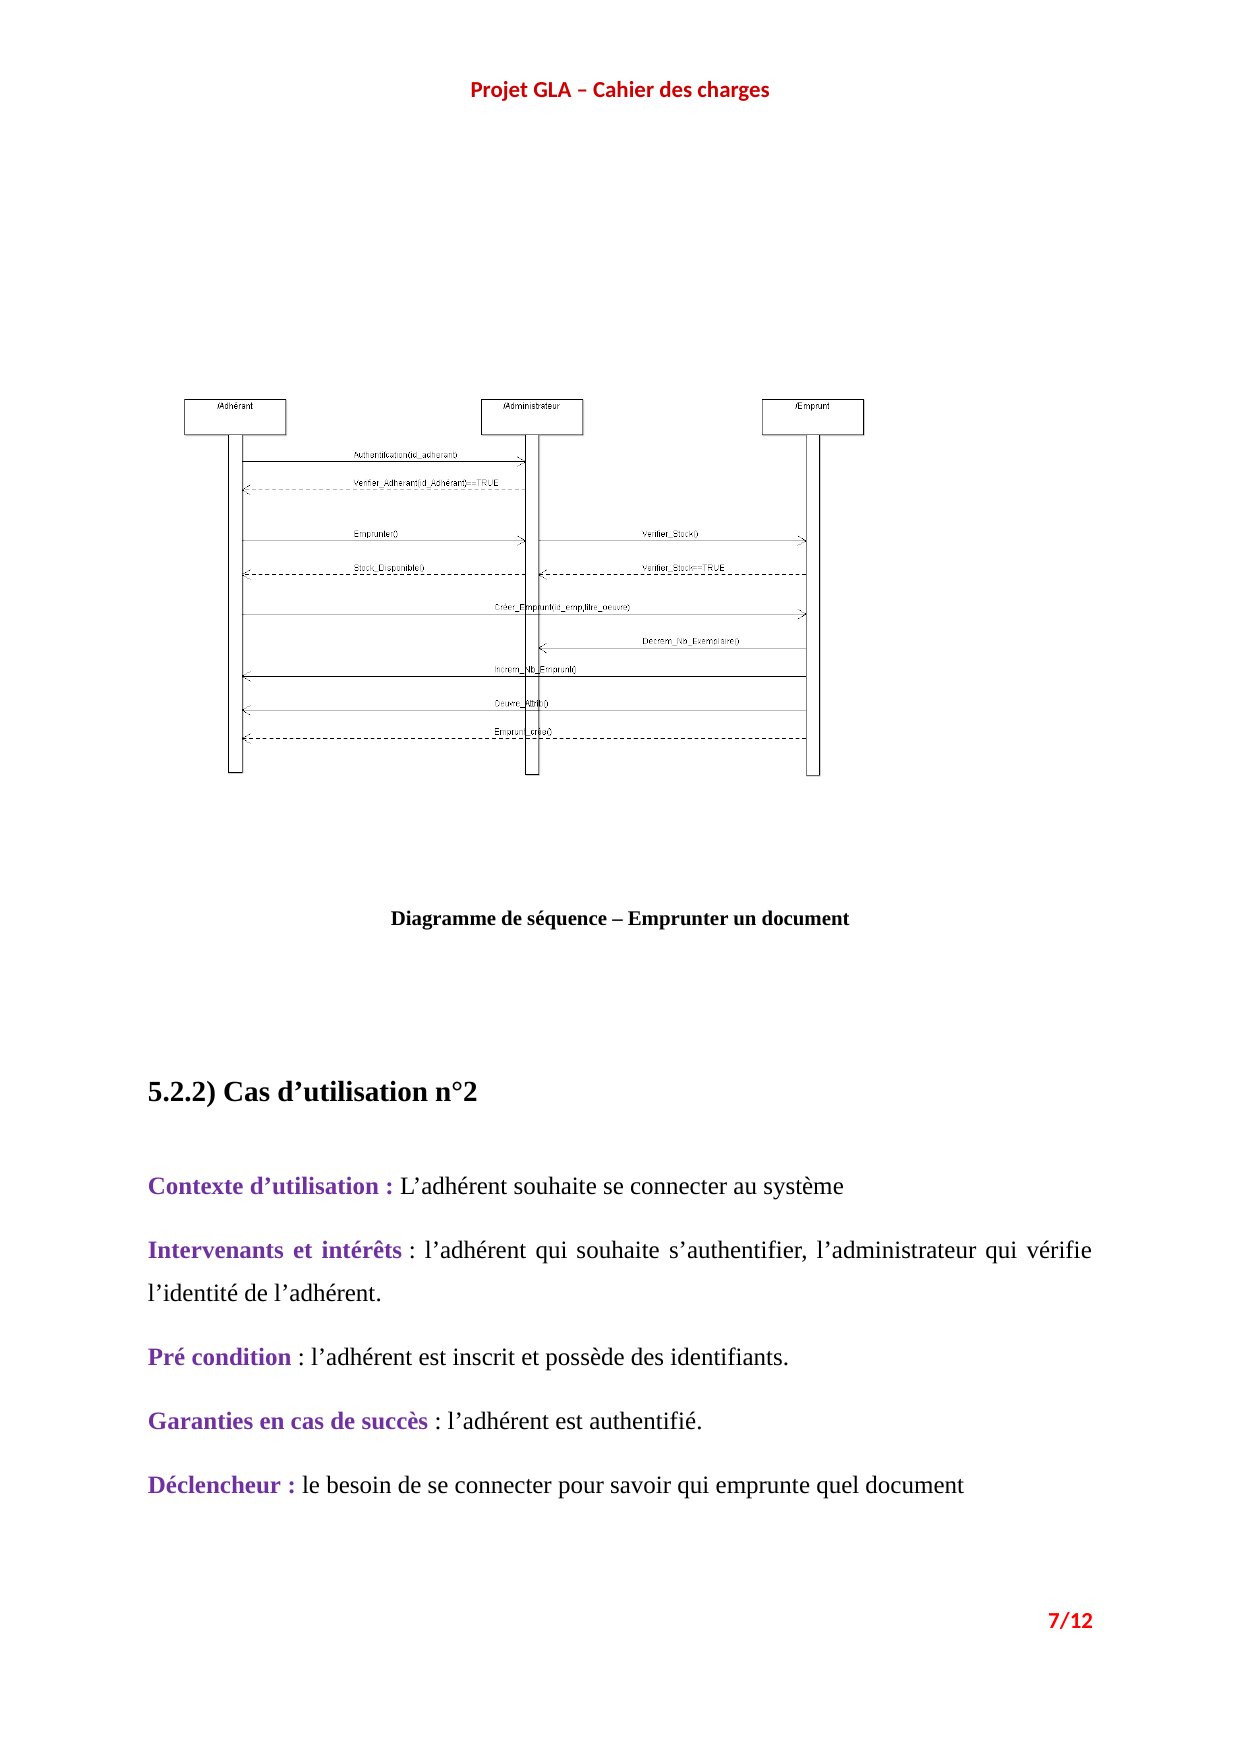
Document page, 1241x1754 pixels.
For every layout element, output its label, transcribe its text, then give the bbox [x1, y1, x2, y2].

text Intervenants et intérêts : l’adhérent qui souhaite s’authentifier, l’administrateur qui vérifie l’identité de l’adhérent. [148, 1235, 1093, 1307]
text Déclencheur : le besoin de se connecter pour savoir qui emprunte quel document [148, 1470, 1093, 1498]
text Garanties en cas de succès : l’adhérent est authentifié. [148, 1406, 1093, 1434]
text Diagramme de séquence – Emprunter un document [148, 906, 1093, 929]
text Pré condition : l’adhérent est inscrit et possède des identifiants. [148, 1342, 1093, 1371]
text Contexte d’utilisation : L’adhérent souhaite se connecter au système [148, 1171, 1093, 1199]
text 5.2.2) Cas d’utilisation n°2 [148, 1074, 1093, 1108]
